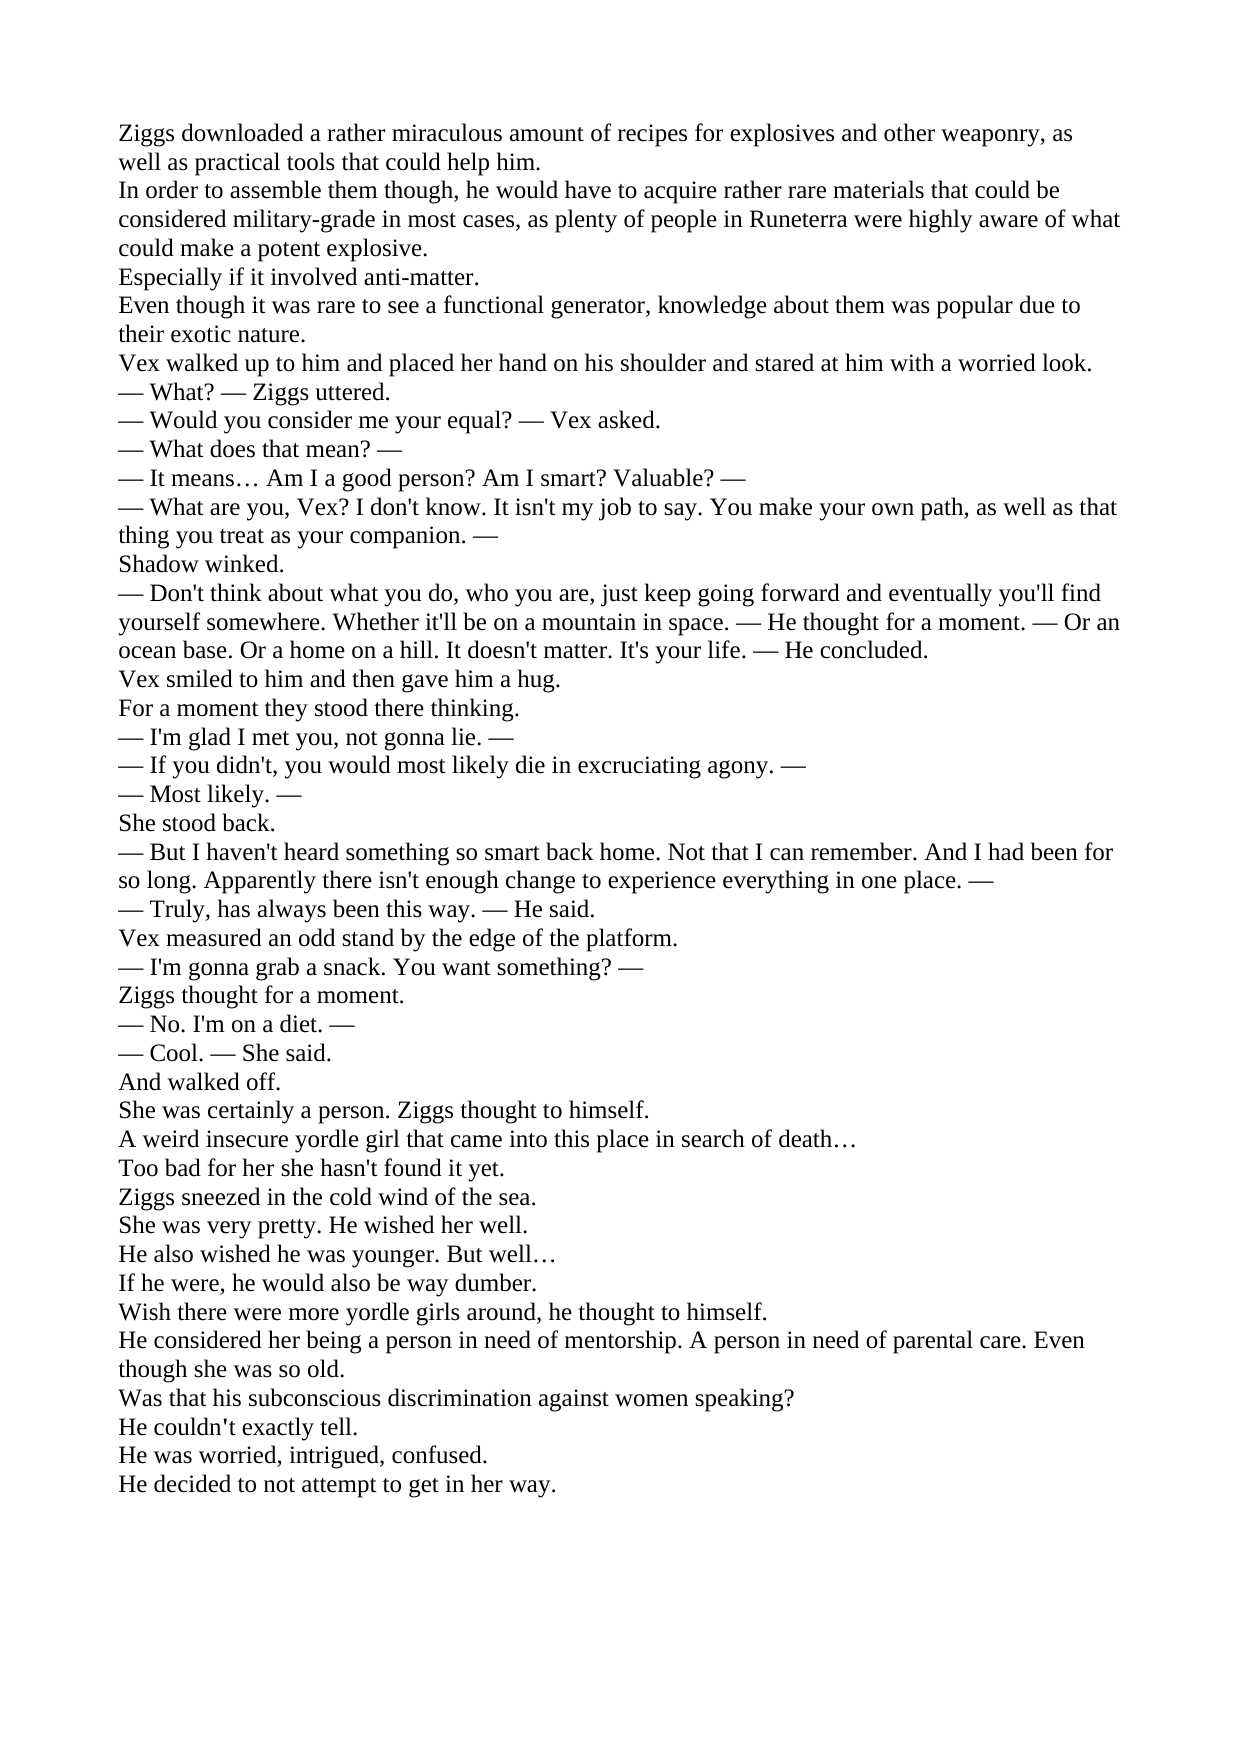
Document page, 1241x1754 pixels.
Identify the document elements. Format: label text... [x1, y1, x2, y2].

text Was that his subconscious discrimination against women speaking? [118, 1383, 1122, 1412]
text She was certainly a person. Ziggs thought to himself. A weird insecure yordle girl that came into this place in search of death… Too bad for her she hasn't found it yet. Ziggs sneezed in the cold wind of the sea. [118, 1096, 1122, 1211]
text In order to assemble them though, he would have to acquire rather rare materials that could be considered military-grade in most cases, as plenty of people in Runeterra were highly aware of what could make a potent explosive. [118, 176, 1122, 262]
text He couldn't exactly tell. He was worried, intrigued, confused. [118, 1412, 1122, 1469]
text Especially if it involved anti-matter. [118, 262, 1122, 291]
text Ziggs downloaded a rather miraculous amount of recipes for explosives and other weaponry, as well as practical tools that could help him. [118, 118, 1122, 176]
text Vex walked up to him and placed her hand on his shoulder and stared at him with a worried look. — What? — Ziggs uttered. — Would you consider me your equal? — Vex asked. — What does that mean? — — It means… Am I a good person? Am I smart? Valuable? — — What are you, Vex? I don't know. It isn't my job to say. You make your own path, as well as that thing you treat as your companion. — Shadow winked. — Don't think about what you do, who you are, just keep going forward and eventually you'll find yourself somewhere. Whether it'll be on a mountain in space. — He thought for a moment. — Or an ocean base. Or a home on a hill. It doesn't matter. It's your life. — He concluded. Vex smiled to him and then gave him a hug. For a moment they stood there thinking. — I'm glad I met you, not gonna lie. — — If you didn't, you would most likely die in excruciating agony. — — Most likely. — She stood back. — But I haven't heard something so smart back home. Not that I can remember. And I had been for so long. Apparently there isn't enough change to experience everything in one place. — — Truly, has always been this way. — He said. Vex measured an odd stand by the edge of the platform. — I'm gonna grab a snack. You want something? — Ziggs thought for a moment. — No. I'm on a diet. — — Cool. — She said. [118, 348, 1122, 1067]
text Even though it was rare to see a functional generator, knowledge about them was popular due to their exotic nature. [118, 291, 1122, 348]
text He decided to not attempt to get in her way. [118, 1469, 1122, 1498]
text And walked off. [118, 1067, 1122, 1096]
text She was very pretty. He wished her well. He also wished he was younger. But well… If he were, he would also be way dumber. Wish there were more yordle girls around, he thought to himself. He considered her being a person in need of mentorship. A person in need of parental care. Even though she was so old. [118, 1211, 1122, 1383]
